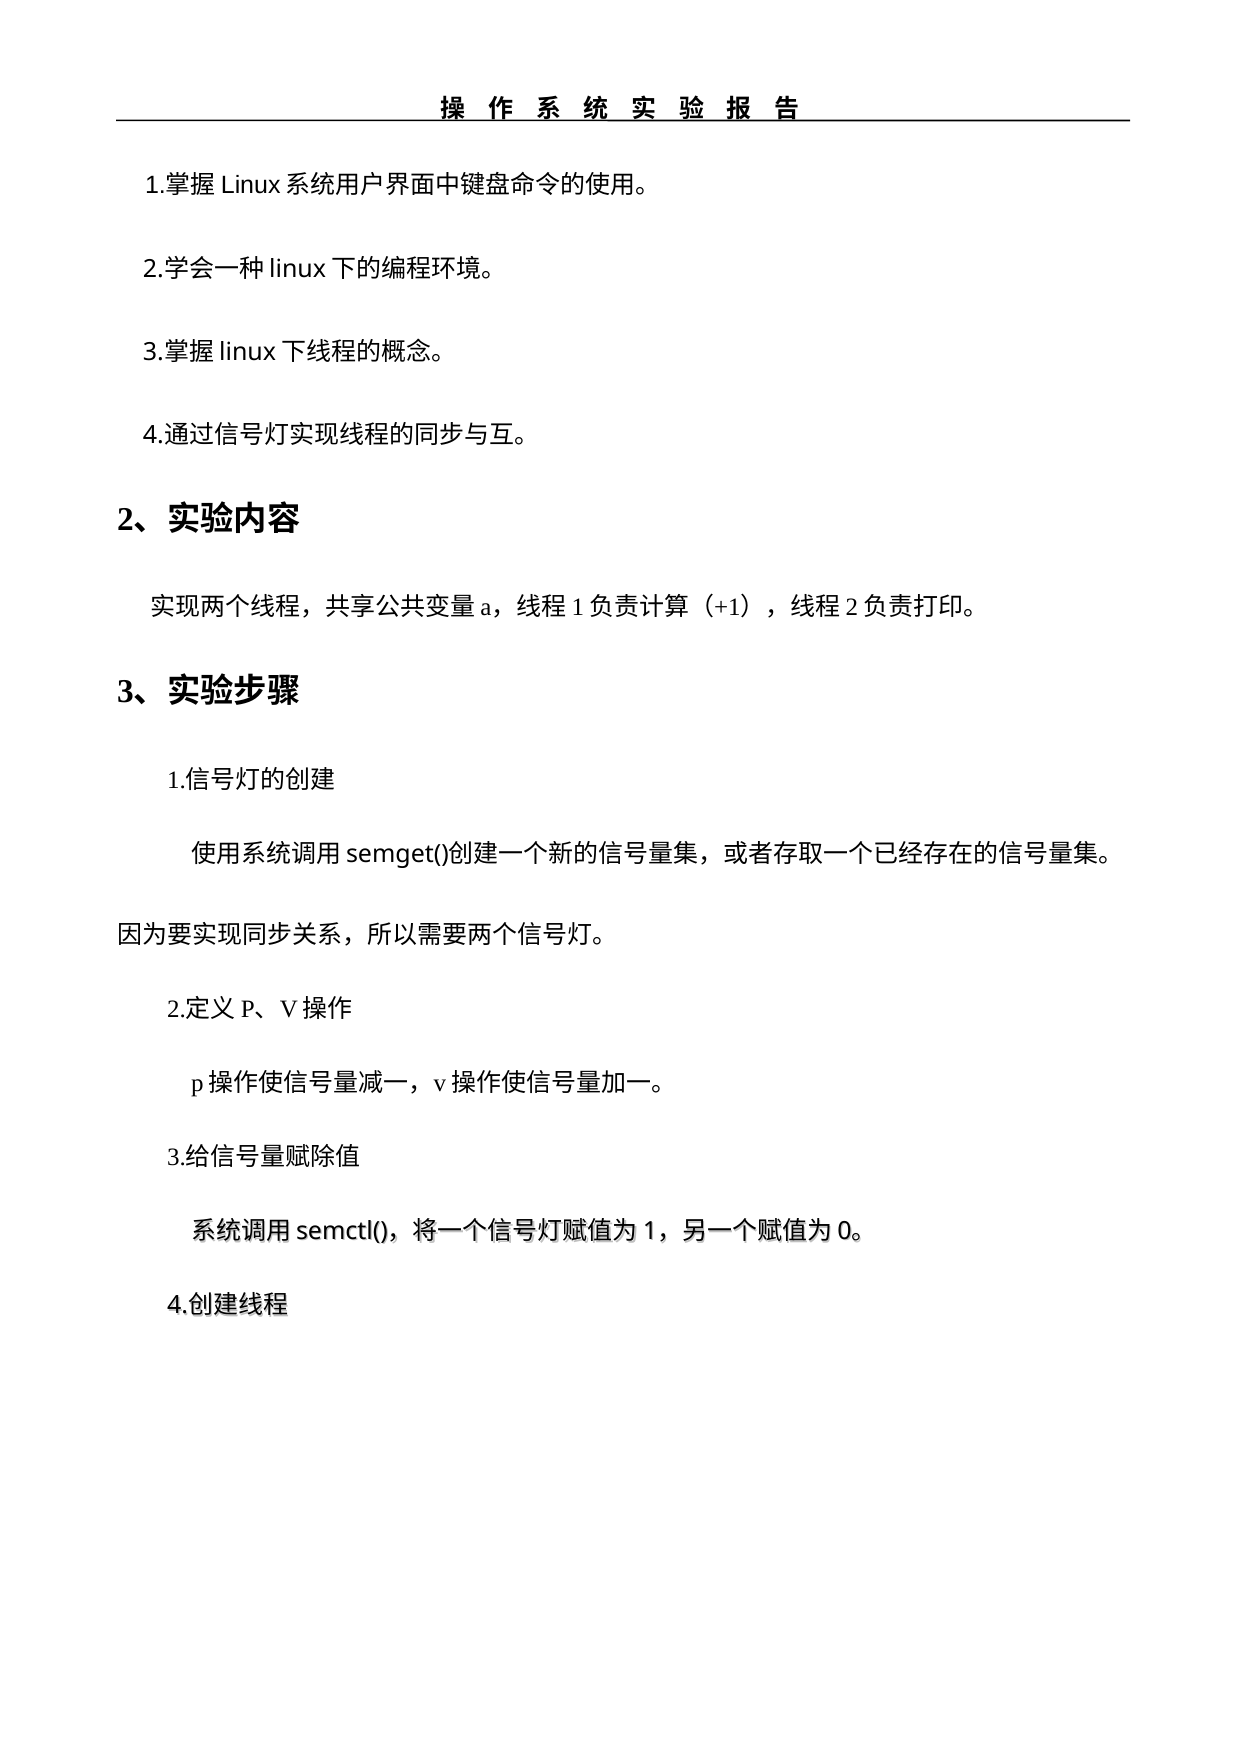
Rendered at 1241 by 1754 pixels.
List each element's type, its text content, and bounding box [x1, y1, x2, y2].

text 4.创建线程 [117, 1270, 1123, 1335]
text 4.通过信号灯实现线程的同步与互。 [117, 400, 1123, 465]
text 2.学会一种linux下的编程环境。 [117, 234, 1123, 299]
text 使用系统调用semget()创建一个新的信号量集，或者存取一个已经存在的信号量集。因为要实现同步关系，所以需要两个信号灯。 [117, 819, 1123, 965]
text 1.信号灯的创建 [117, 745, 1123, 810]
text 2.定义P、V操作 [117, 974, 1123, 1039]
list 实现两个线程，共享公共变量a，线程1负责计算（+1），线程2负责打印。 [117, 572, 1123, 637]
text 3.掌握linux下线程的概念。 [117, 317, 1123, 382]
text p操作使信号量减一，v操作使信号量加一。 [117, 1048, 1123, 1113]
text 1.掌握Linux系统用户界面中键盘命令的使用。 [117, 151, 1123, 216]
list 实验步骤 [117, 656, 1123, 721]
text 系统调用semctl()，将一个信号灯赋值为1，另一个赋值为0。 [117, 1196, 1123, 1261]
list 实验内容 [117, 483, 1123, 548]
text 3.给信号量赋除值 [117, 1122, 1123, 1187]
